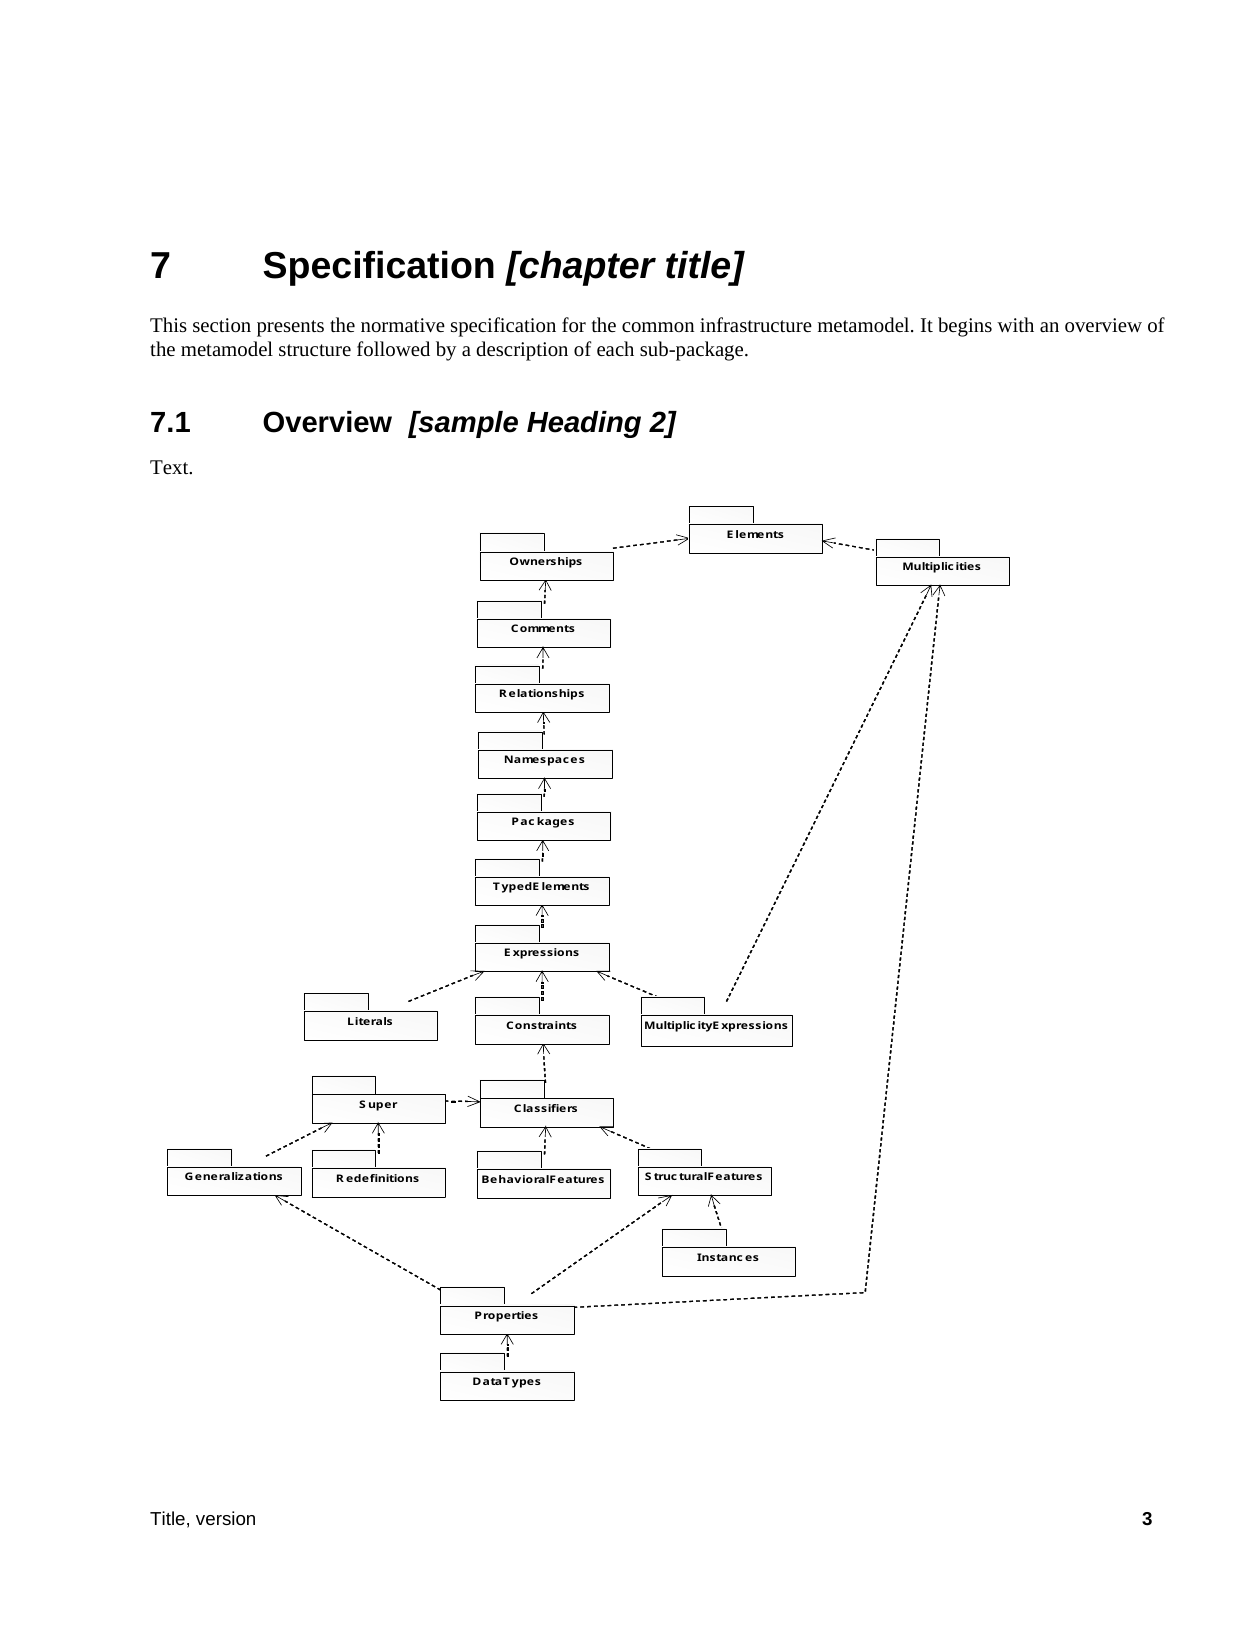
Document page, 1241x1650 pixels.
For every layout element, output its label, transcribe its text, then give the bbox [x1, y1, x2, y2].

text This section presents the normative specification for the common infrastructure metamodel. It begins with an overview of the metamodel structure followed by a description of each sub-package. [150, 313, 1166, 361]
subtitle Overview [sample Heading 2] [150, 405, 1166, 438]
subtitle Specification [chapter title] [150, 243, 1166, 286]
text Text. [150, 455, 1166, 479]
